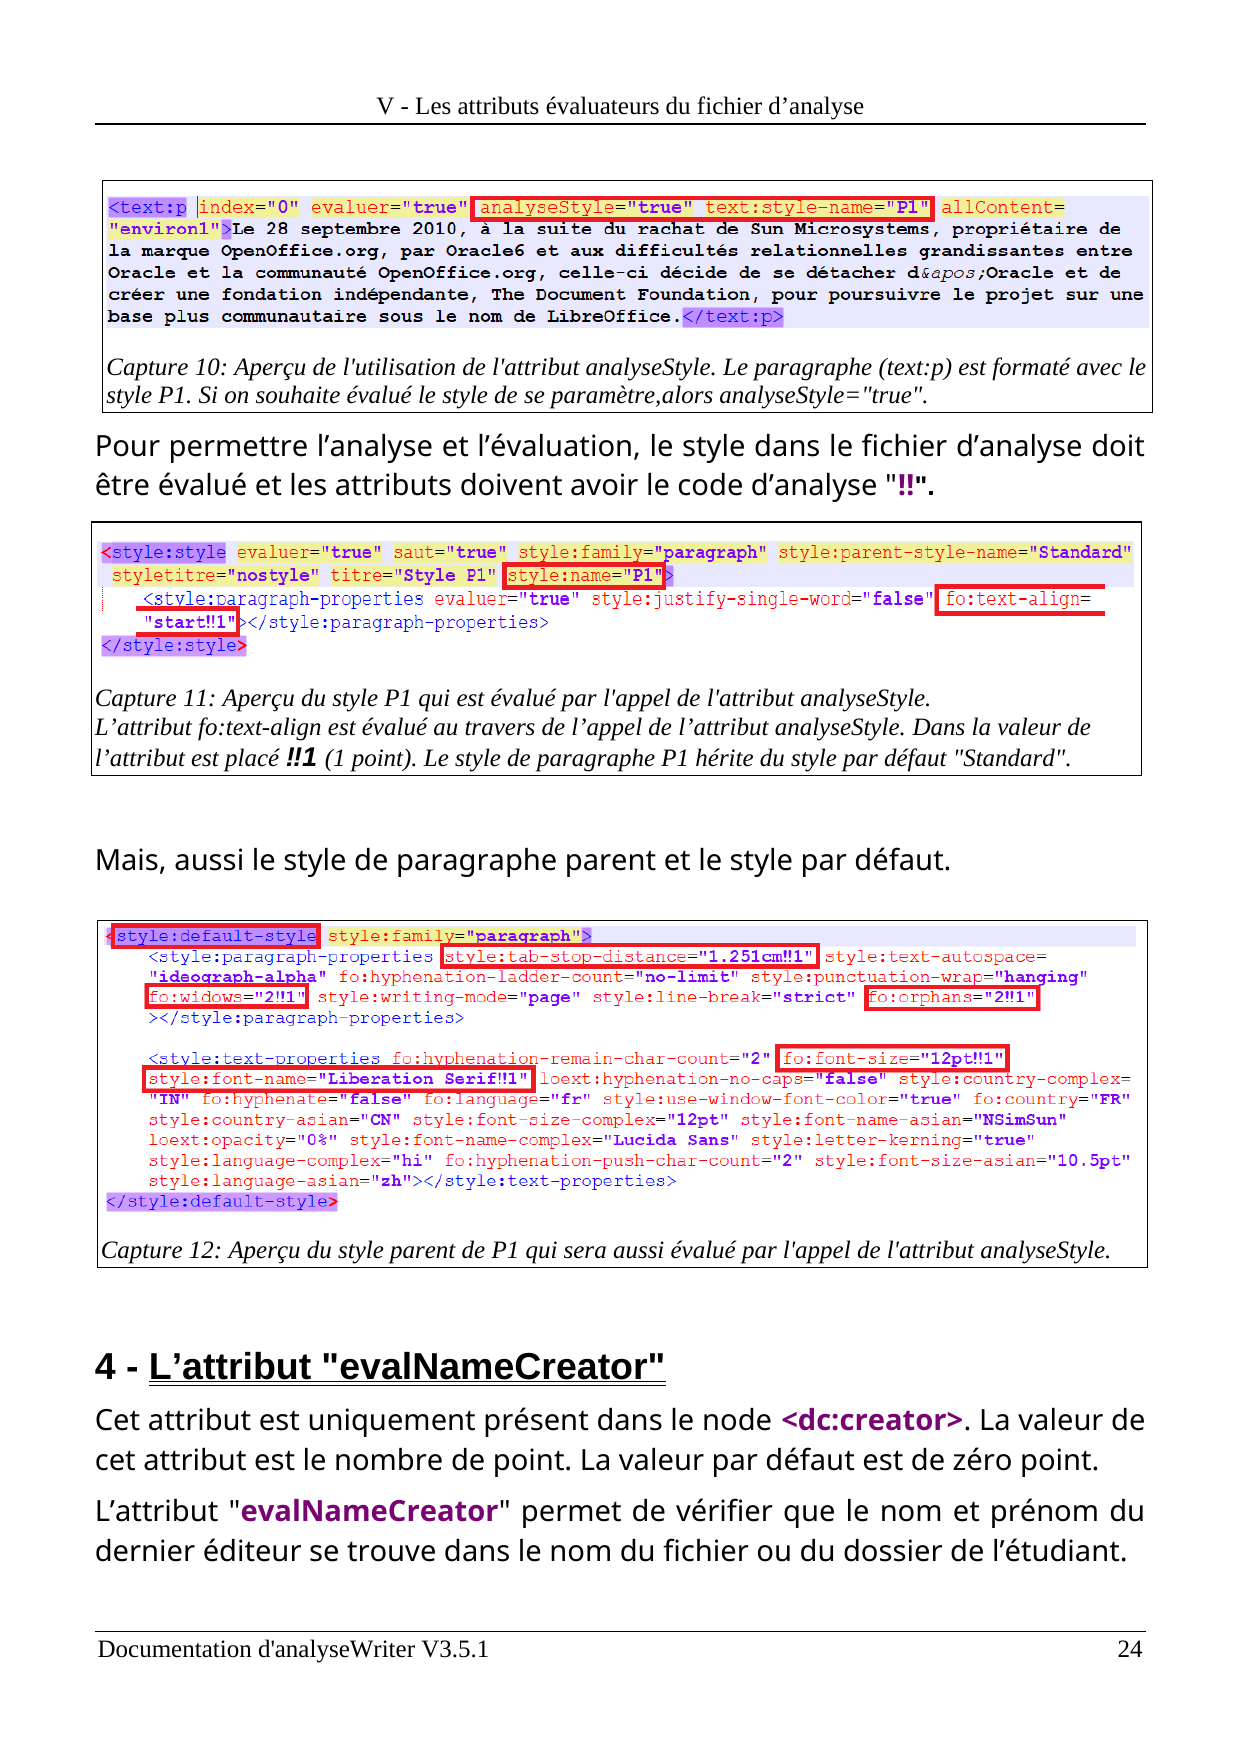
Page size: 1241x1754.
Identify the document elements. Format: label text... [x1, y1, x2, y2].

text Capture 10: Aperçu de l'utilisation de l'attribut analyseStyle. Le paragraphe (text:p) est formaté avec le style P1. Si on souhaite évalué le style de se paramètre,alors analyseStyle="true". [106, 329, 1149, 409]
text Mais, aussi le style de paragraphe parent et le style par défaut. [94, 839, 1146, 879]
text Pour permettre l’analyse et l’évaluation, le style dans le fichier d’analyse doit être évalué et les attributs doivent avoir le code d’analyse "‼". [94, 155, 1152, 504]
subtitle L’attribut "evalNameCreator" [94, 1344, 1146, 1387]
text [98, 921, 1147, 1267]
text Cet attribut est uniquement présent dans le node <dc:creator>. La valeur de cet attribut est le nombre de point. La valeur par défaut est de zéro point. [94, 1399, 1146, 1479]
text L’attribut "evalNameCreator" permet de vérifier que le nom et prénom du dernier éditeur se trouve dans le nom du fichier ou du dossier de l’étudiant. [94, 1491, 1146, 1570]
text Capture 11: Aperçu du style P1 qui est évalué par l'appel de l'attribut analyseStyle. L’attribut fo:text-align est évalué au travers de l’appel de l’attribut analyseStyle. Dans la valeur de l’attribut est placé ‼1 (1 point). Le style de paragraphe P1 hérite du style par défaut "Standard". [94, 660, 1138, 772]
text Capture 12: Aperçu du style parent de P1 qui sera aussi évalué par l'appel de l'attribut analyseStyle. [101, 1212, 1144, 1264]
